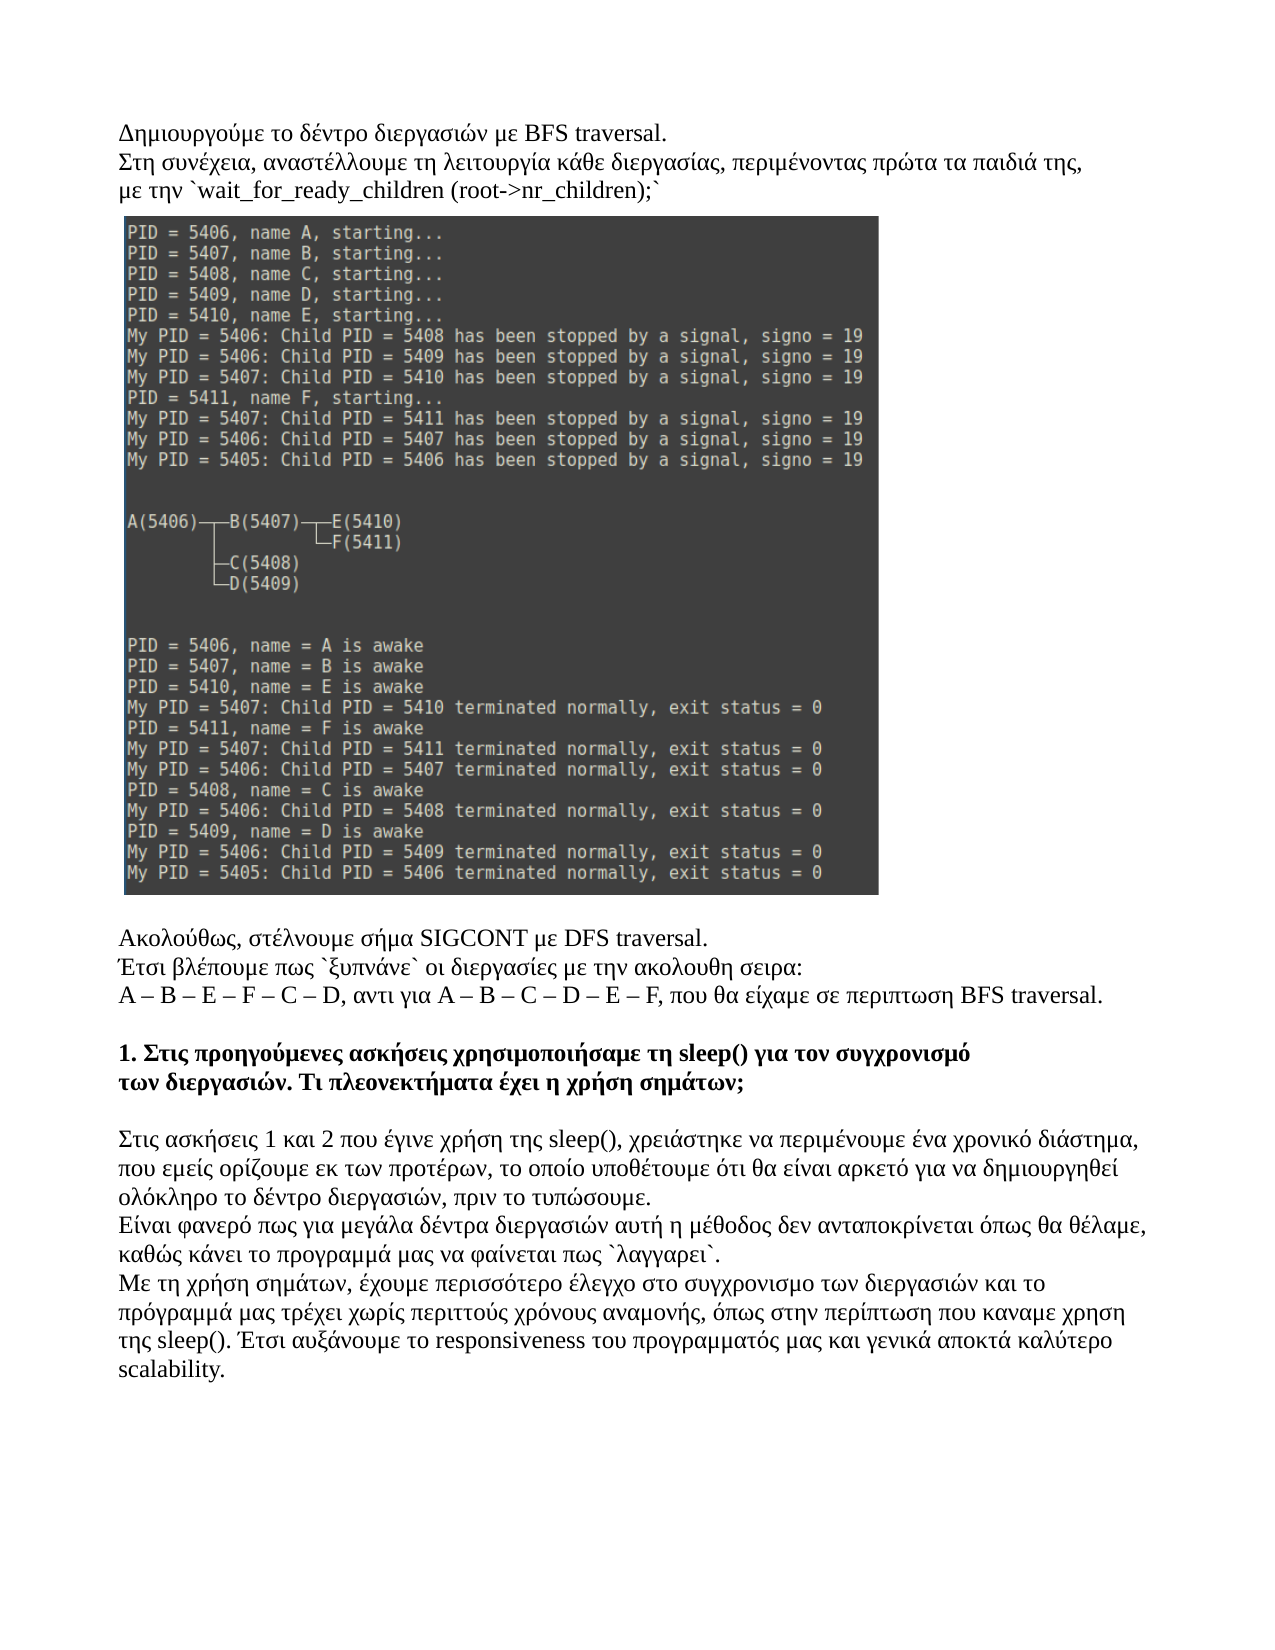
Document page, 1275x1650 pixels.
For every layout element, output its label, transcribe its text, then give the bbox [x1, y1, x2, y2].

text Είναι φανερό πως για μεγάλα δέντρα διεργασιών αυτή η μέθοδος δεν ανταποκρίνεται όπως θα θέλαμε, καθώς κάνει το προγραμμά μας να φαίνεται πως `λαγγαρει`. [118, 1211, 1157, 1268]
text Στις ασκήσεις 1 και 2 που έγινε χρήση της sleep(), χρειάστηκε να περιμένουμε ένα χρονικό διάστημα, που εμείς ορίζουμε εκ των προτέρων, το οποίο υποθέτουμε ότι θα είναι αρκετό για να δημιουργηθεί ολόκληρο το δέντρο διεργασιών, πριν το τυπώσουμε. [118, 1124, 1157, 1211]
text με την `wait_for_ready_children (root->nr_children);` [118, 176, 1157, 204]
text Έτσι βλέπουμε πως `ξυπνάνε` οι διεργασίες με την ακολουθη σειρα: [118, 952, 1157, 981]
text 1. Στις προηγούμενες ασκήσεις χρησιμοποιήσαμε τη sleep() για τον συγχρονισμό [118, 1038, 1157, 1067]
text Aκολούθως, στέλνουμε σήμα SIGCONT με DFS traversal. [118, 923, 1157, 952]
text Στη συνέχεια, αναστέλλουμε τη λειτουργία κάθε διεργασίας, περιμένοντας πρώτα τα παιδιά της, [118, 147, 1157, 176]
picture [124, 216, 879, 895]
text Με τη χρήση σημάτων, έχουμε περισσότερο έλεγχο στο συγχρονισμο των διεργασιών και το πρόγραμμά μας τρέχει χωρίς περιττούς χρόνους αναμονής, όπως στην περίπτωση που καναμε χρηση της sleep(). Έτσι αυξάνουμε το responsiveness του προγραμματός μας και γενικά αποκτά καλύτερο scalability. [118, 1268, 1157, 1383]
text Δημιουργούμε το δέντρο διεργασιών με BFS traversal. [118, 118, 1157, 147]
text των διεργασιών. Τι πλεονεκτήματα έχει η χρήση σημάτων; [118, 1067, 1157, 1096]
text Α – Β – Ε – F – C – D, αντι για A – B – C – D – E – F, που θα είχαμε σε περιπτωση BFS traversal. [118, 981, 1157, 1009]
